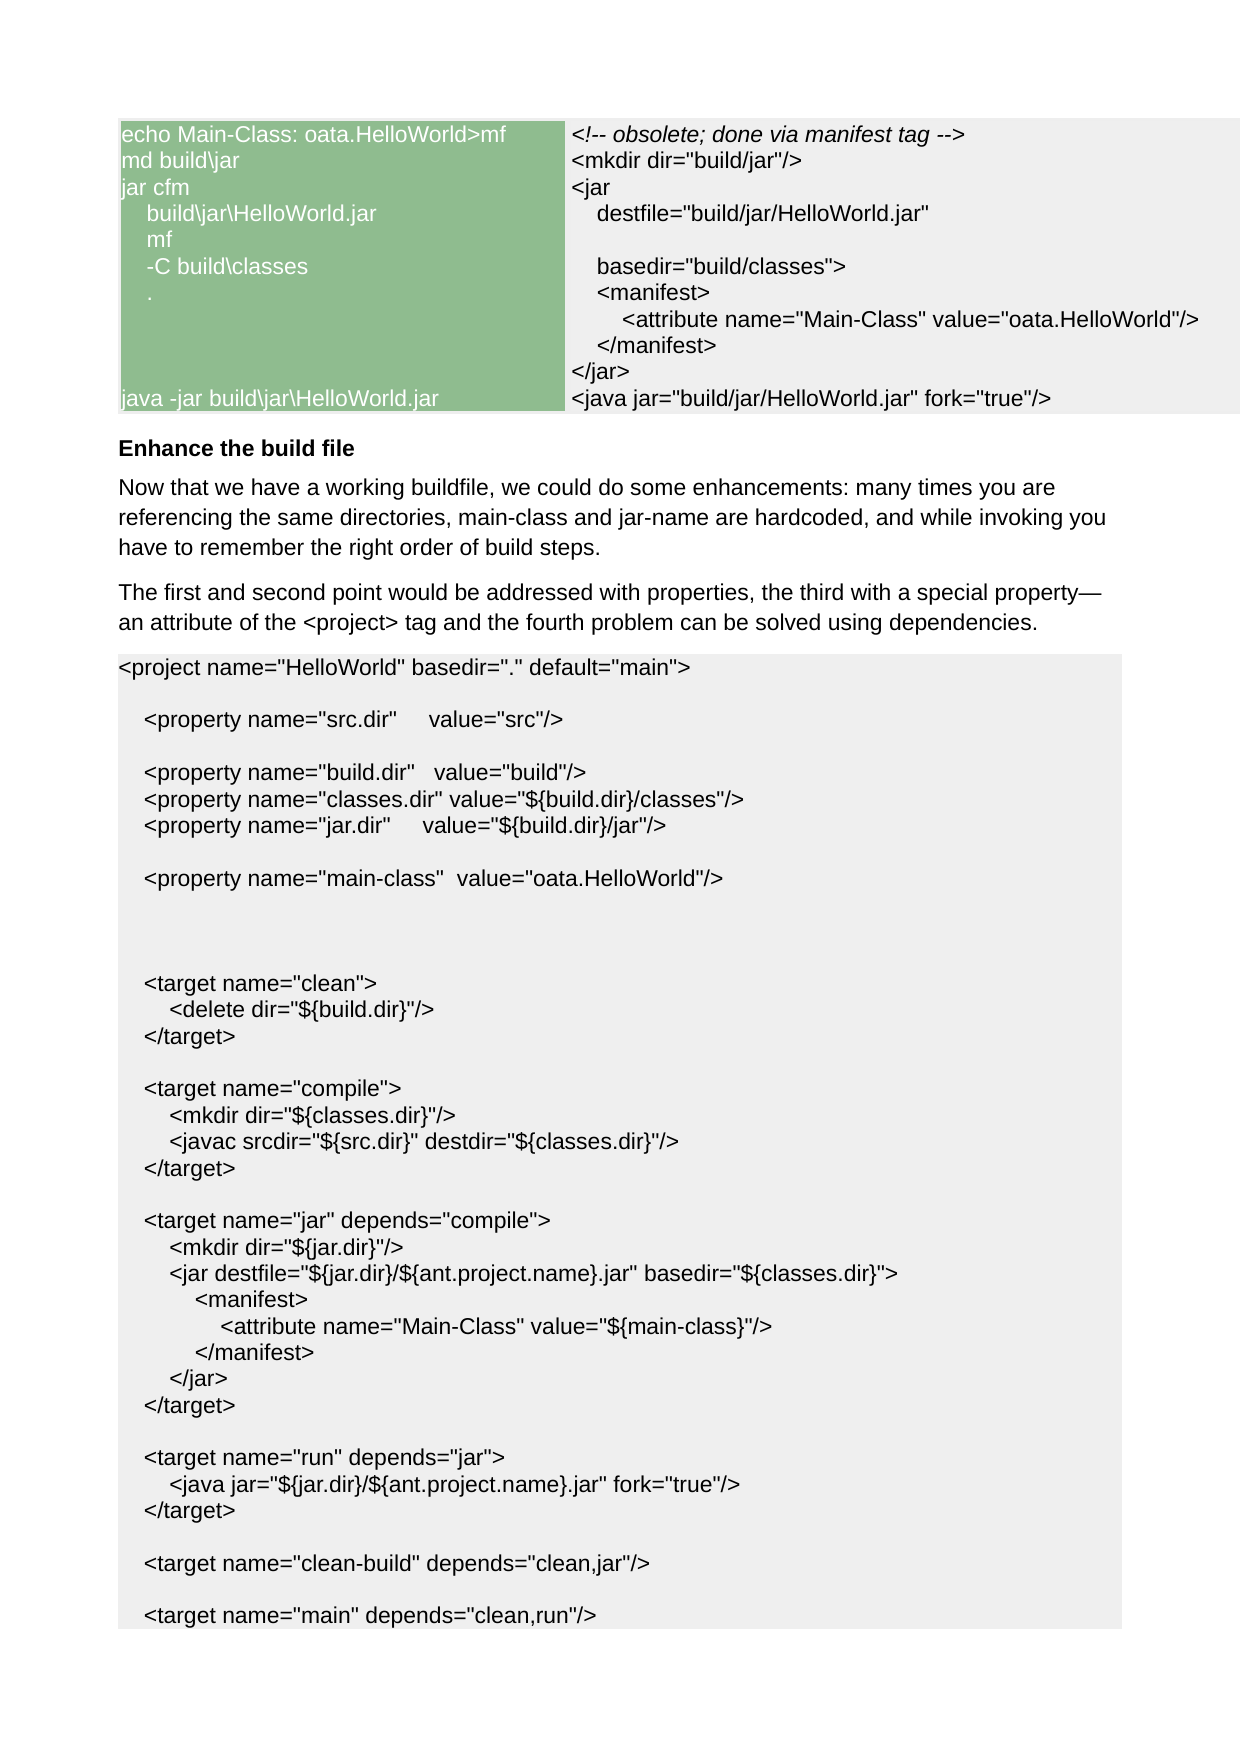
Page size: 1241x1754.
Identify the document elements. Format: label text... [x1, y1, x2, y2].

table_cell echo Main-Class: oata.HelloWorld>mf md build\jar jar cfm build\jar\HelloWorld.jar mf -C build\classes . java -jar build\jar\HelloWorld.jar [118, 118, 568, 414]
text <target name="compile"> [118, 1075, 1122, 1102]
text <jar destfile="${jar.dir}/${ant.project.name}.jar" basedir="${classes.dir}"> [118, 1260, 1122, 1286]
text </target> [118, 1154, 1122, 1181]
text <delete dir="${build.dir}"/> [118, 996, 1122, 1023]
text <property name="main-class" value="oata.HelloWorld"/> [118, 864, 1122, 891]
text </jar> [118, 1365, 1122, 1392]
text <property name="jar.dir" value="${build.dir}/jar"/> [118, 812, 1122, 838]
table_cell <!-- obsolete; done via manifest tag --> <mkdir dir="build/jar"/> <jar destfile="build/jar/HelloWorld.jar" basedir="build/classes"> <manifest> <attribute name="Main-Class" value="oata.HelloWorld"/> </manifest> </jar> <java jar="build/jar/HelloWorld.jar" fork="true"/> [568, 118, 1240, 414]
text Now that we have a working buildfile, we could do some enhancements: many times you are referencing the same directories, main-class and jar-name are hardcoded, and while invoking you have to remember the right order of build steps. [118, 473, 1122, 560]
text <project name="HelloWorld" basedir="." default="main"> [118, 654, 1122, 680]
text <manifest> [118, 1286, 1122, 1313]
text <attribute name="Main-Class" value="${main-class}"/> [118, 1313, 1122, 1339]
text <javac srcdir="${src.dir}" destdir="${classes.dir}"/> [118, 1128, 1122, 1154]
text </manifest> [118, 1339, 1122, 1365]
text </target> [118, 1023, 1122, 1049]
text <target name="main" depends="clean,run"/> [118, 1602, 1122, 1629]
subtitle Enhance the build file [118, 435, 1122, 461]
text <target name="clean"> [118, 970, 1122, 996]
text <target name="clean-build" depends="clean,jar"/> [118, 1550, 1122, 1576]
text </target> [118, 1392, 1122, 1418]
text <property name="classes.dir" value="${build.dir}/classes"/> [118, 786, 1122, 812]
text <mkdir dir="${jar.dir}"/> [118, 1233, 1122, 1260]
text <target name="jar" depends="compile"> [118, 1207, 1122, 1233]
text <property name="build.dir" value="build"/> [118, 759, 1122, 786]
text <property name="src.dir" value="src"/> [118, 706, 1122, 733]
text </target> [118, 1497, 1122, 1523]
text <java jar="${jar.dir}/${ant.project.name}.jar" fork="true"/> [118, 1471, 1122, 1497]
text The first and second point would be addressed with properties, the third with a special property—an attribute of the <project> tag and the fourth problem can be solved using dependencies. [118, 579, 1122, 635]
text <mkdir dir="${classes.dir}"/> [118, 1102, 1122, 1128]
text <target name="run" depends="jar"> [118, 1444, 1122, 1471]
